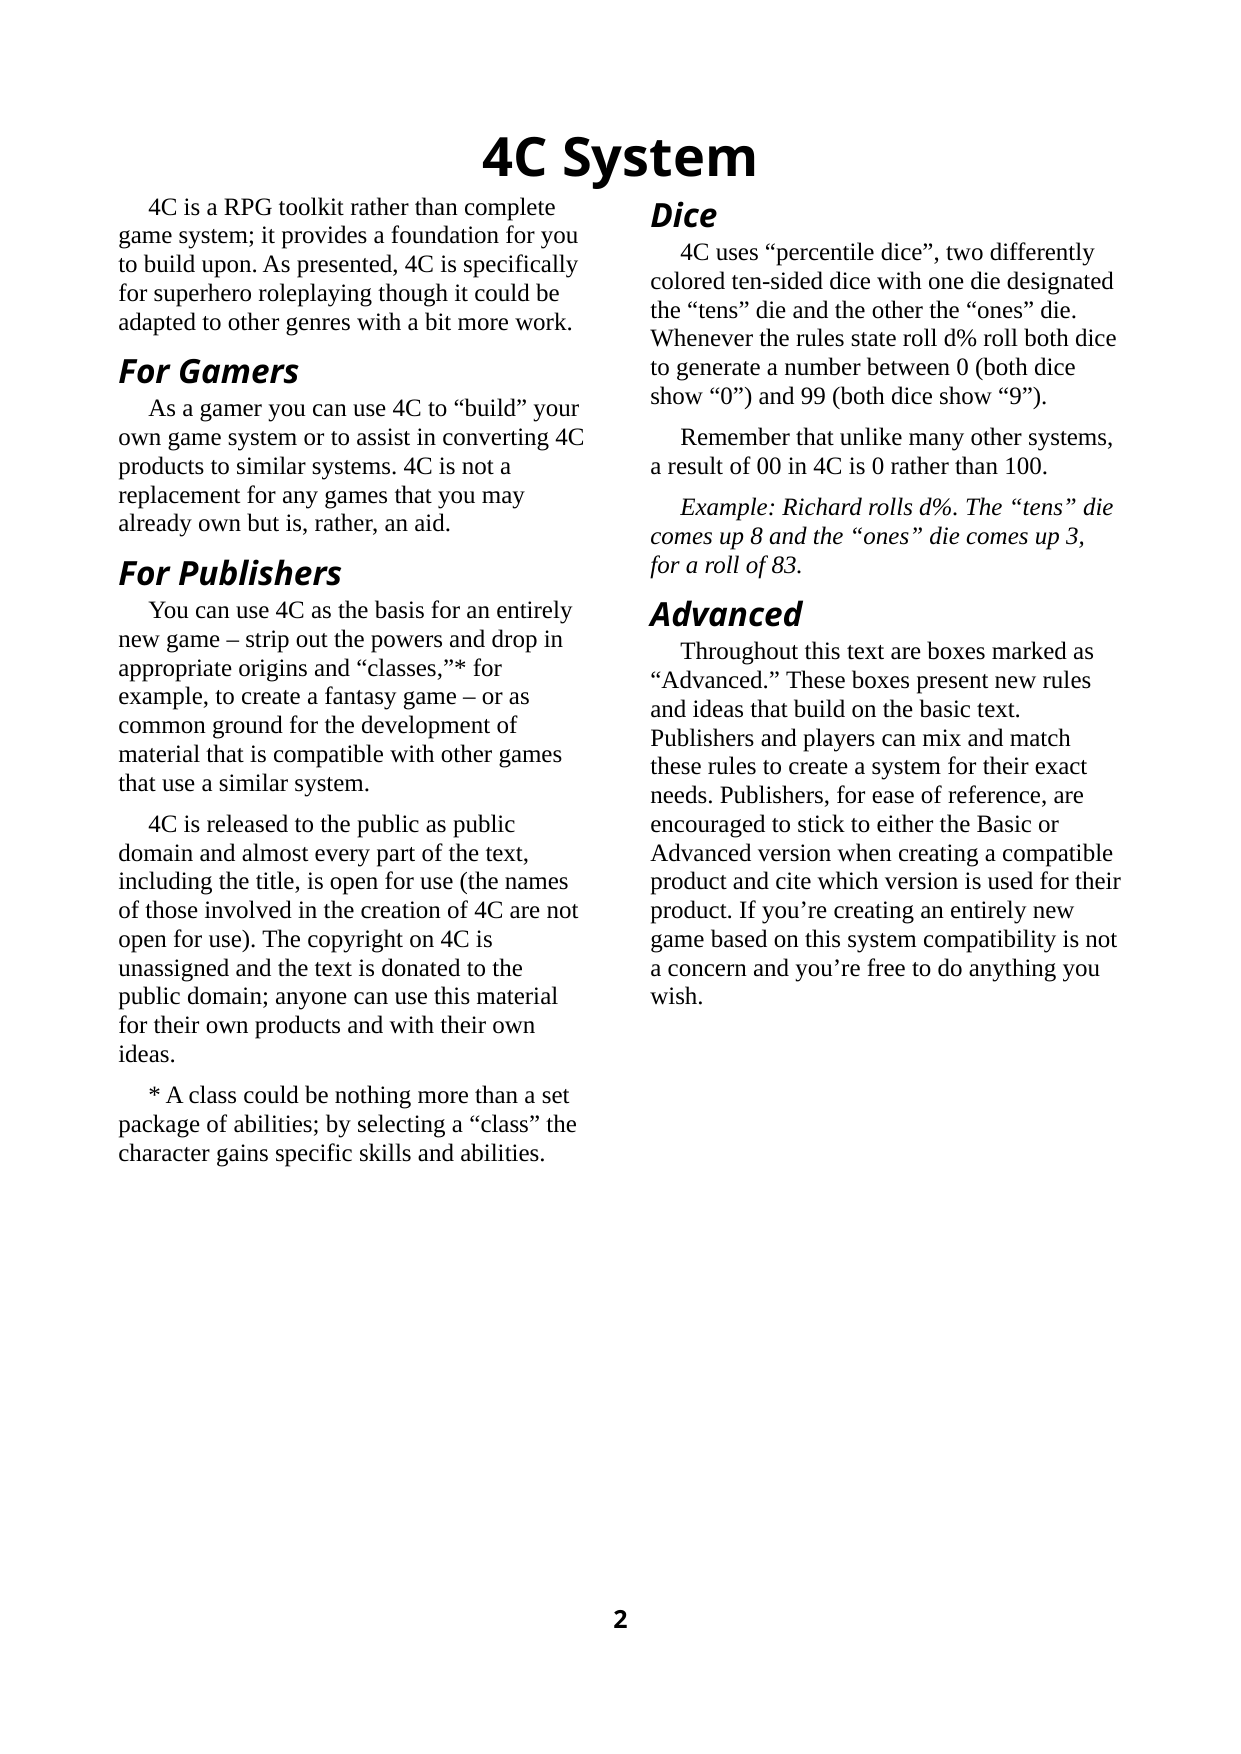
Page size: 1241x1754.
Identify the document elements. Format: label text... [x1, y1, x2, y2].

subtitle 4C System [118, 118, 1122, 192]
subtitle Advanced [650, 591, 1122, 636]
text 4C uses “percentile dice”, two differently colored ten-sided dice with one die designated the “tens” die and the other the “ones” die. Whenever the rules state roll d% roll both dice to generate a number between 0 (both dice show “0”) and 99 (both dice show “9”). [650, 237, 1122, 410]
text 4C is released to the public as public domain and almost every part of the text, including the title, is open for use (the names of those involved in the creation of 4C are not open for use). The copyright on 4C is unassigned and the text is donated to the public domain; anyone can use this material for their own products and with their own ideas. [118, 809, 590, 1068]
text Remember that unlike many other systems, a result of 00 in 4C is 0 rather than 100. [650, 422, 1122, 480]
text Example: Richard rolls d%. The “tens” die comes up 8 and the “ones” die comes up 3, for a roll of 83. [650, 492, 1122, 578]
subtitle Dice [650, 192, 1122, 237]
subtitle For Publishers [118, 550, 590, 595]
text 4C is a RPG toolkit rather than complete game system; it provides a foundation for you to build upon. As presented, 4C is specifically for superhero roleplaying though it could be adapted to other genres with a bit more work. [118, 192, 590, 336]
subtitle For Gamers [118, 348, 590, 393]
text As a gamer you can use 4C to “build” your own game system or to assist in converting 4C products to similar systems. 4C is not a replacement for any games that you may already own but is, rather, an aid. [118, 393, 590, 537]
text You can use 4C as the basis for an entirely new game – strip out the powers and drop in appropriate origins and “classes,”* for example, to create a fantasy game – or as common ground for the development of material that is compatible with other games that use a similar system. [118, 595, 590, 796]
text * A class could be nothing more than a set package of abilities; by selecting a “class” the character gains specific skills and abilities. [118, 1080, 590, 1166]
text Throughout this text are boxes marked as “Advanced.” These boxes present new rules and ideas that build on the basic text. Publishers and players can mix and match these rules to create a system for their exact needs. Publishers, for ease of reference, are encouraged to stick to either the Basic or Advanced version when creating a compatible product and cite which version is used for their product. If you’re creating an entirely new game based on this system compatibility is not a concern and you’re free to do anything you wish. [650, 636, 1122, 1010]
